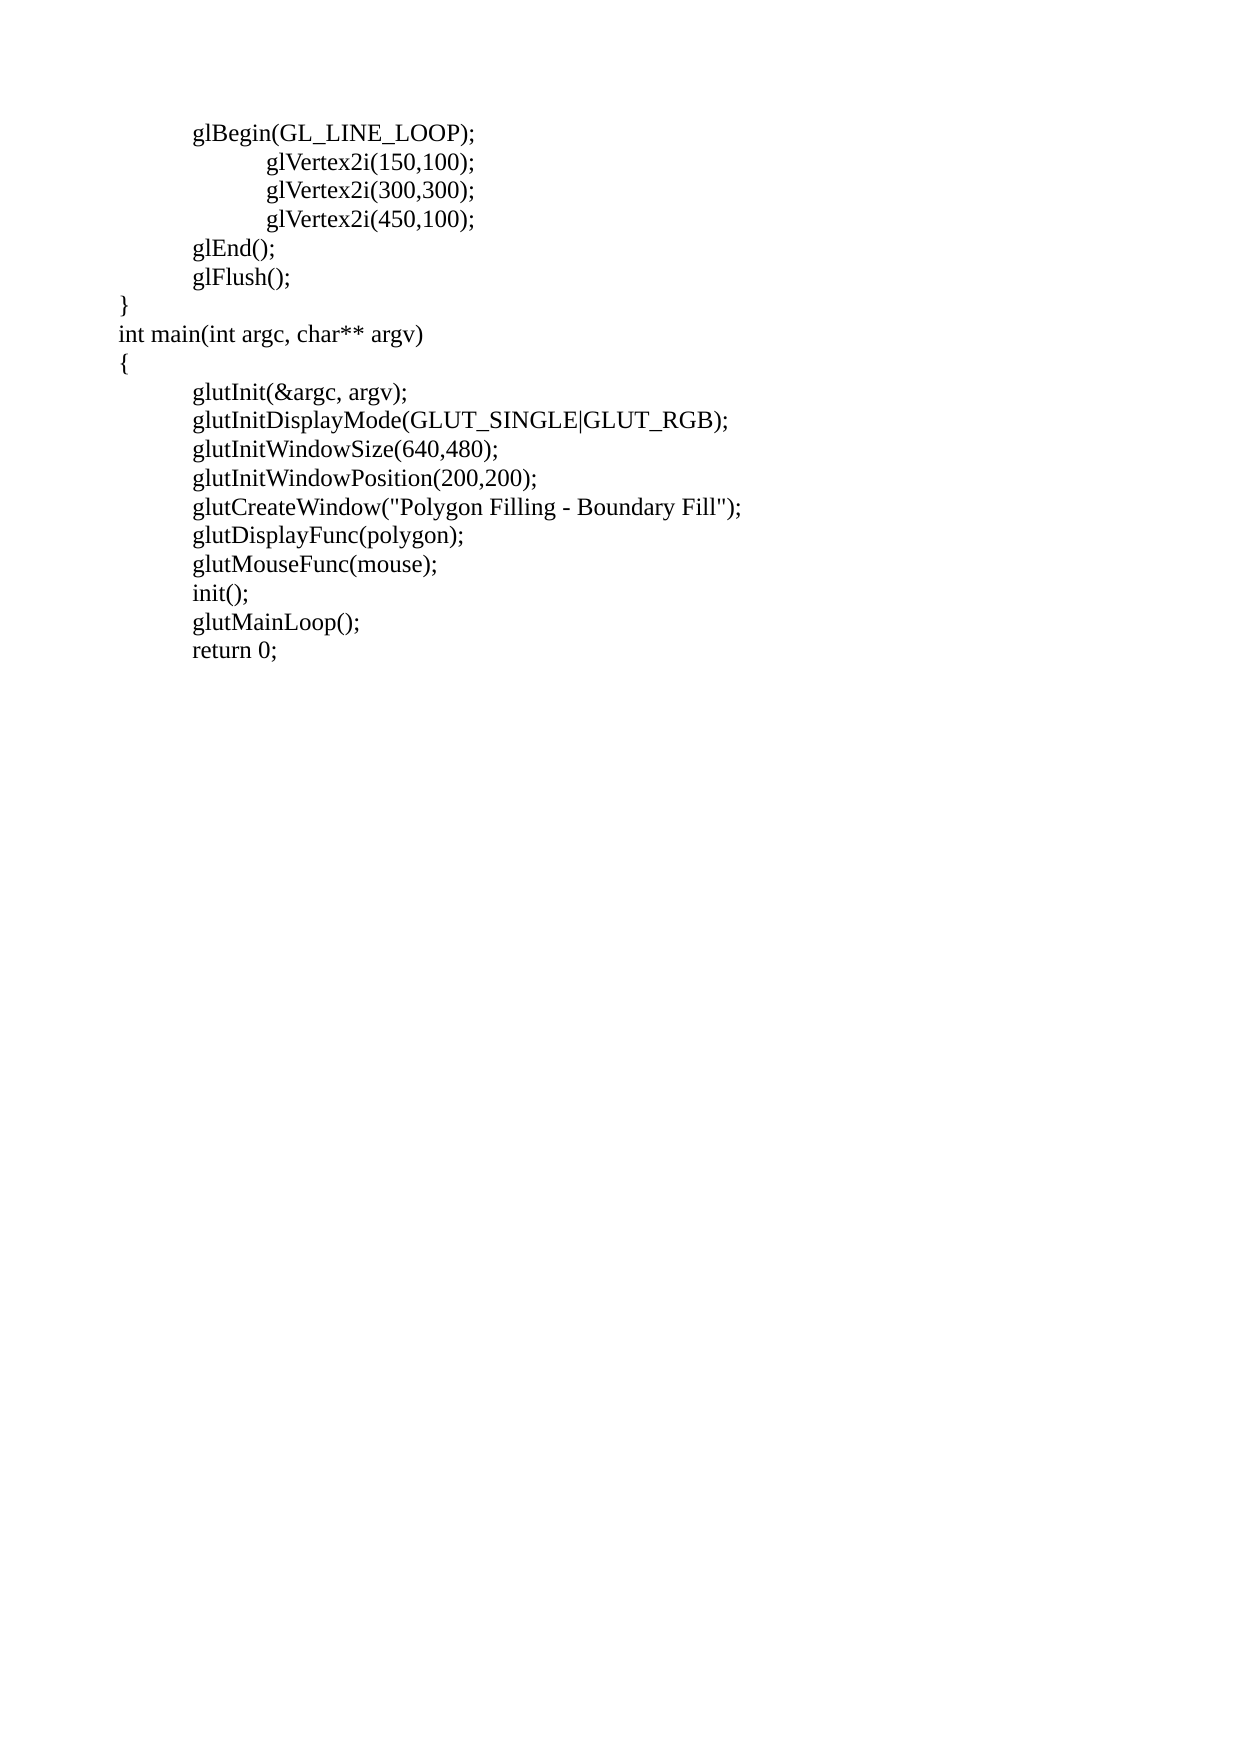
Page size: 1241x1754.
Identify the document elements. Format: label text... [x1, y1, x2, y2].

text int main(int argc, char** argv) [118, 319, 1122, 348]
text glVertex2i(450,100); [118, 204, 1122, 233]
text glVertex2i(150,100); [118, 147, 1122, 176]
text glutCreateWindow("Polygon Filling - Boundary Fill"); [118, 492, 1122, 521]
text glBegin(GL_LINE_LOOP); [118, 118, 1122, 147]
text glutInitWindowPosition(200,200); [118, 463, 1122, 492]
text glutInit(&argc, argv); [118, 377, 1122, 406]
text glFlush(); [118, 262, 1122, 291]
text { [118, 348, 1122, 377]
text glutMainLoop(); [118, 607, 1122, 636]
text return 0; [118, 636, 1122, 664]
text glEnd(); [118, 233, 1122, 262]
text glutMouseFunc(mouse); [118, 549, 1122, 578]
text glutDisplayFunc(polygon); [118, 521, 1122, 549]
text } [118, 291, 1122, 319]
text glVertex2i(300,300); [118, 176, 1122, 204]
text init(); [118, 578, 1122, 607]
text glutInitDisplayMode(GLUT_SINGLE|GLUT_RGB); [118, 406, 1122, 434]
text glutInitWindowSize(640,480); [118, 434, 1122, 463]
